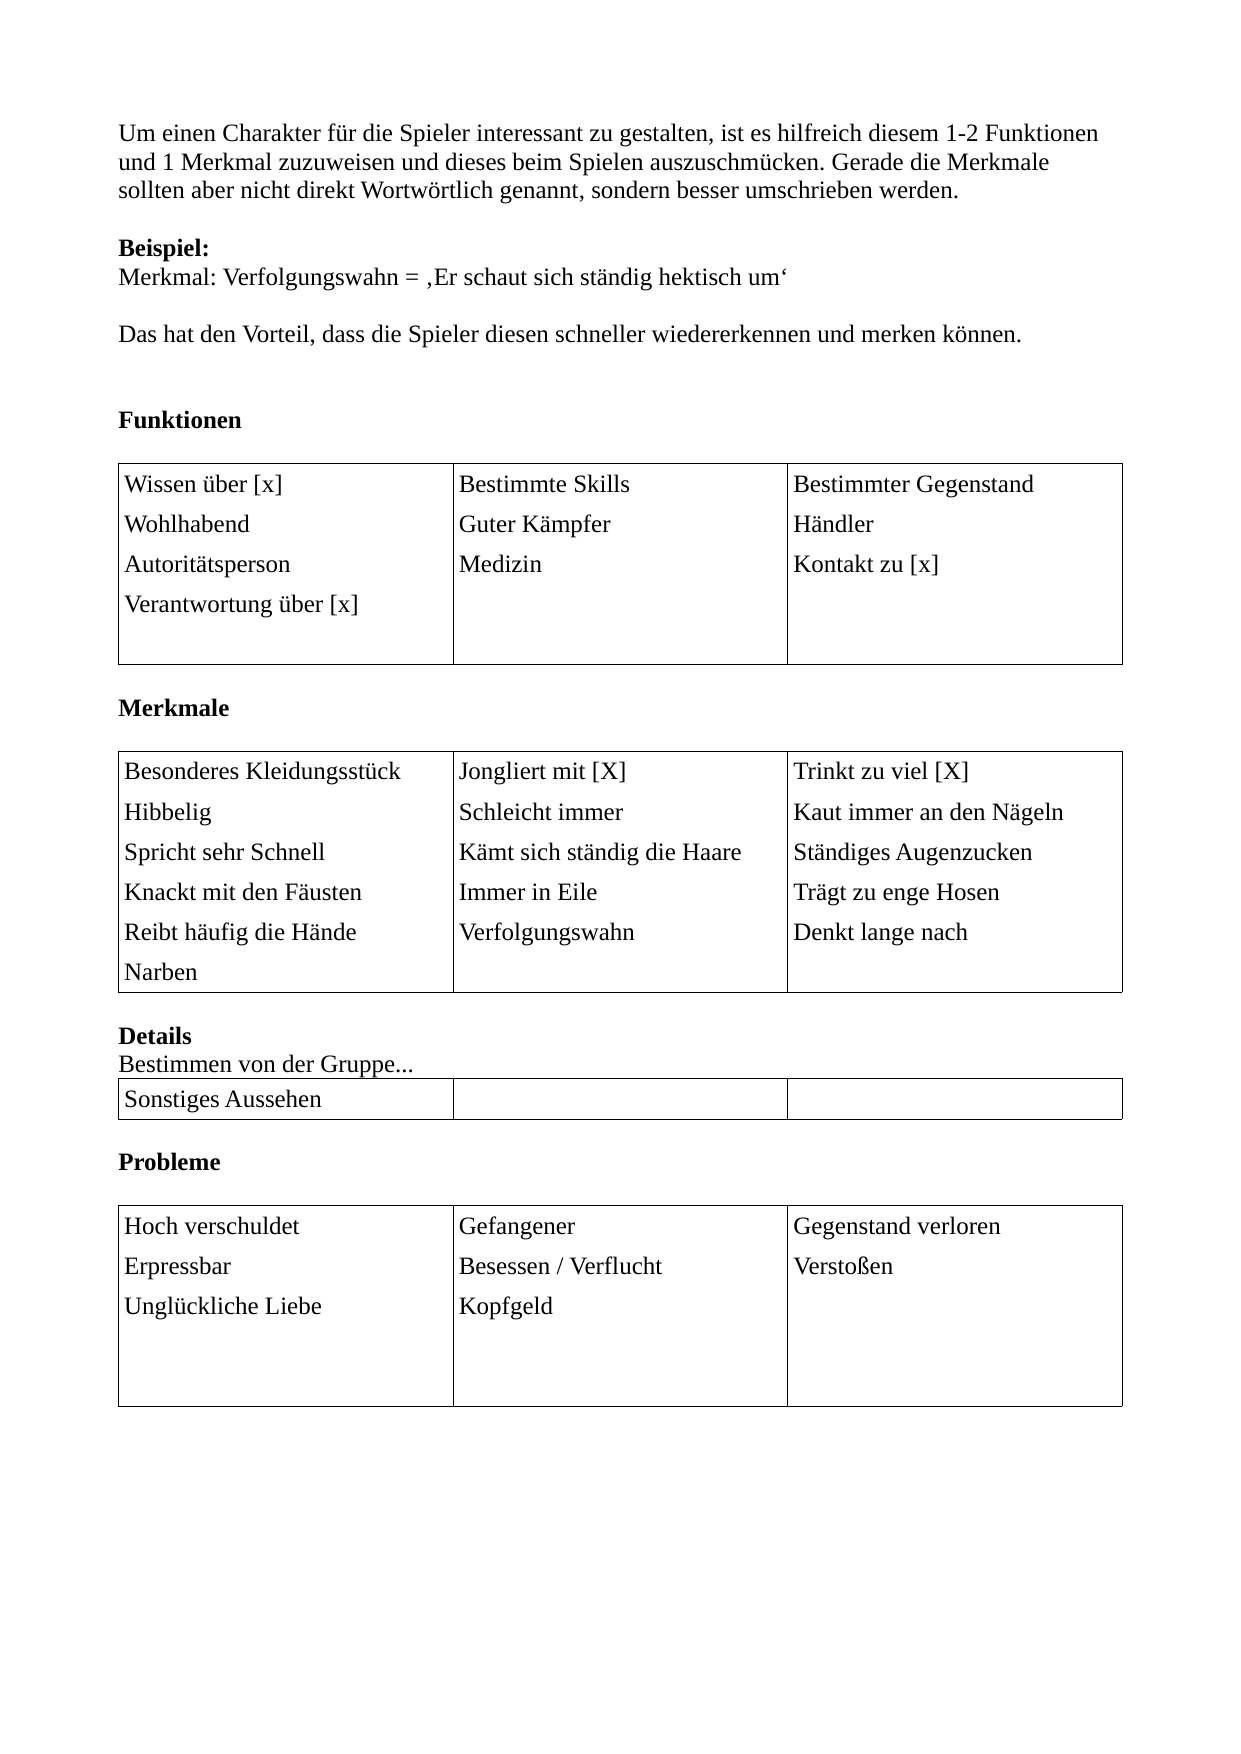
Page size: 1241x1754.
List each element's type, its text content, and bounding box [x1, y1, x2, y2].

table_cell [119, 1366, 453, 1406]
table_cell [454, 624, 787, 664]
table_cell Kontakt zu [x] [788, 544, 1122, 584]
table_cell [119, 1326, 453, 1366]
table_cell Ständiges Augenzucken [788, 831, 1122, 871]
table_cell Händler [788, 504, 1122, 544]
text Funktionen [118, 406, 1122, 434]
table_cell Autoritätsperson [119, 544, 453, 584]
table_header Jongliert mit [X] [454, 752, 787, 791]
text Bestimmen von der Gruppe... [118, 1049, 1122, 1078]
table_cell Verfolgungswahn [454, 912, 787, 952]
table_cell Wohlhabend [119, 504, 453, 544]
table_cell Kämt sich ständig die Haare [454, 831, 787, 871]
table_cell Medizin [454, 544, 787, 584]
table_cell Reibt häufig die Hände [119, 912, 453, 952]
table_cell Erpressbar [119, 1245, 453, 1286]
table_header Wissen über [x] [119, 464, 453, 503]
table_header Gegenstand verloren [788, 1206, 1122, 1245]
table_cell [788, 584, 1122, 624]
text Probleme [118, 1147, 1122, 1176]
table_header Sonstiges Aussehen [119, 1079, 453, 1119]
table_cell Knackt mit den Fäusten [119, 871, 453, 912]
table_cell Kopfgeld [454, 1286, 787, 1326]
table_cell Verstoßen [788, 1245, 1122, 1286]
table_header Bestimmter Gegenstand [788, 464, 1122, 503]
table_header Gefangener [454, 1206, 787, 1245]
table_cell [454, 1326, 787, 1366]
table_cell Spricht sehr Schnell [119, 831, 453, 871]
table_header Hoch verschuldet [119, 1206, 453, 1245]
table_header [788, 1079, 1122, 1119]
table_cell Unglückliche Liebe [119, 1286, 453, 1326]
table_cell Narben [119, 952, 453, 992]
table_cell [788, 1326, 1122, 1366]
text Merkmale [118, 693, 1122, 722]
table_cell [788, 1286, 1122, 1326]
table_header Besonderes Kleidungsstück [119, 752, 453, 791]
table_cell [788, 1366, 1122, 1406]
table_cell [788, 952, 1122, 992]
table_cell Immer in Eile [454, 871, 787, 912]
table_cell [454, 584, 787, 624]
table_cell Schleicht immer [454, 791, 787, 831]
table_cell [454, 952, 787, 992]
table_header Trinkt zu viel [X] [788, 752, 1122, 791]
table_cell Kaut immer an den Nägeln [788, 791, 1122, 831]
text Beispiel: Merkmal: Verfolgungswahn = ‚Er schaut sich ständig hektisch um‘ [118, 233, 1122, 291]
table_header [454, 1079, 787, 1119]
table_cell Denkt lange nach [788, 912, 1122, 952]
table_cell Trägt zu enge Hosen [788, 871, 1122, 912]
text Um einen Charakter für die Spieler interessant zu gestalten, ist es hilfreich diesem 1-2 Funktionen und 1 Merkmal zuzuweisen und dieses beim Spielen auszuschmücken. Gerade die Merkmale sollten aber nicht direkt Wortwörtlich genannt, sondern besser umschrieben werden. [118, 118, 1122, 204]
table_header Bestimmte Skills [454, 464, 787, 503]
table_cell Verantwortung über [x] [119, 584, 453, 624]
table_cell Hibbelig [119, 791, 453, 831]
table_cell [454, 1366, 787, 1406]
text Das hat den Vorteil, dass die Spieler diesen schneller wiedererkennen und merken können. [118, 319, 1122, 348]
table_cell [119, 624, 453, 664]
table_cell Besessen / Verflucht [454, 1245, 787, 1286]
table_cell Guter Kämpfer [454, 504, 787, 544]
text Details [118, 1021, 1122, 1049]
table_cell [788, 624, 1122, 664]
